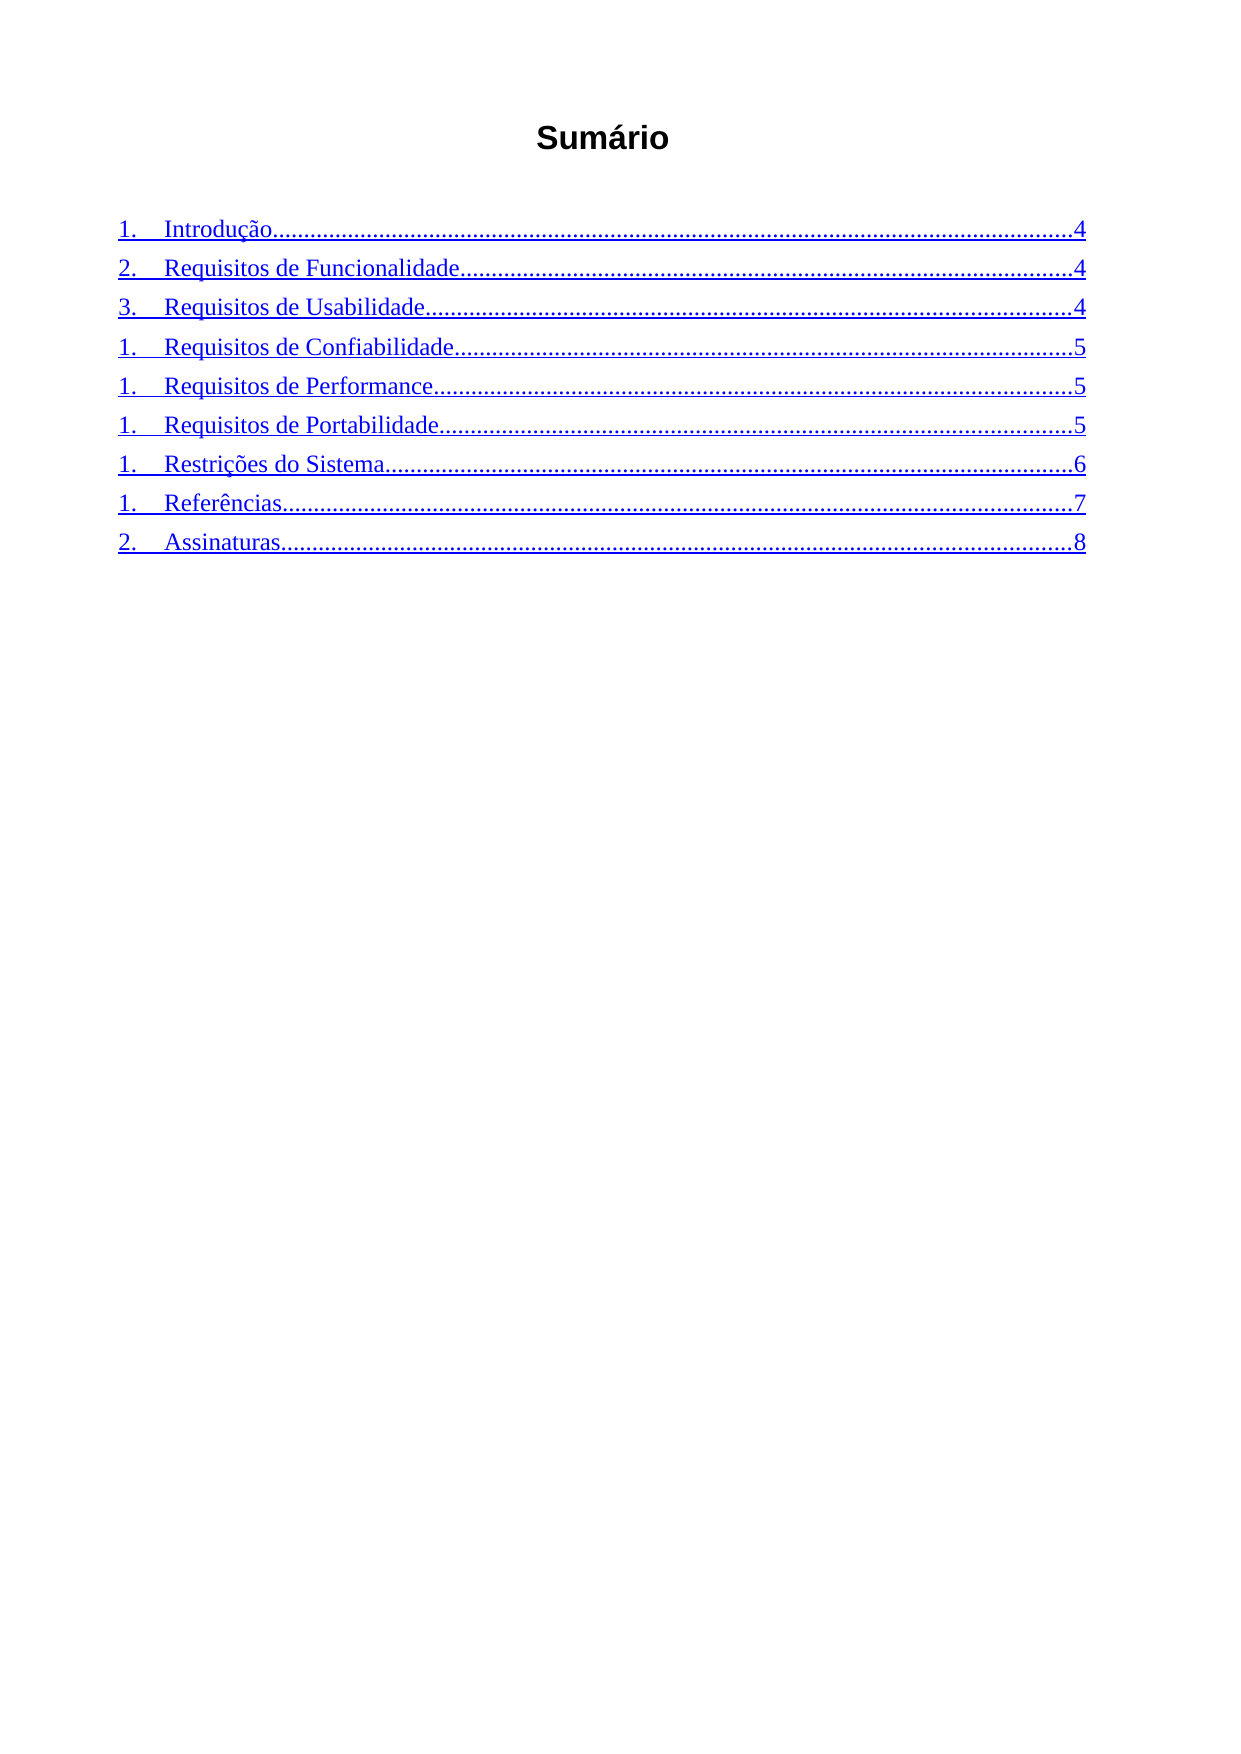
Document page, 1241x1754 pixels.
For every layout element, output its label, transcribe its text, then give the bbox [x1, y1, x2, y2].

text 1. Requisitos de Confiabilidade 5 [118, 332, 1087, 360]
text 3. Requisitos de Usabilidade 4 [118, 292, 1087, 321]
text 1. Restrições do Sistema 6 [118, 449, 1087, 478]
text 1. Referências 7 [118, 488, 1087, 517]
text 2. Assinaturas 8 [118, 527, 1087, 556]
text 1. Requisitos de Portabilidade 5 [118, 410, 1087, 439]
text 1. Introdução 4 [118, 214, 1087, 243]
text 2. Requisitos de Funcionalidade 4 [118, 253, 1087, 282]
text Sumário [118, 118, 1087, 157]
text 1. Requisitos de Performance 5 [118, 371, 1087, 399]
